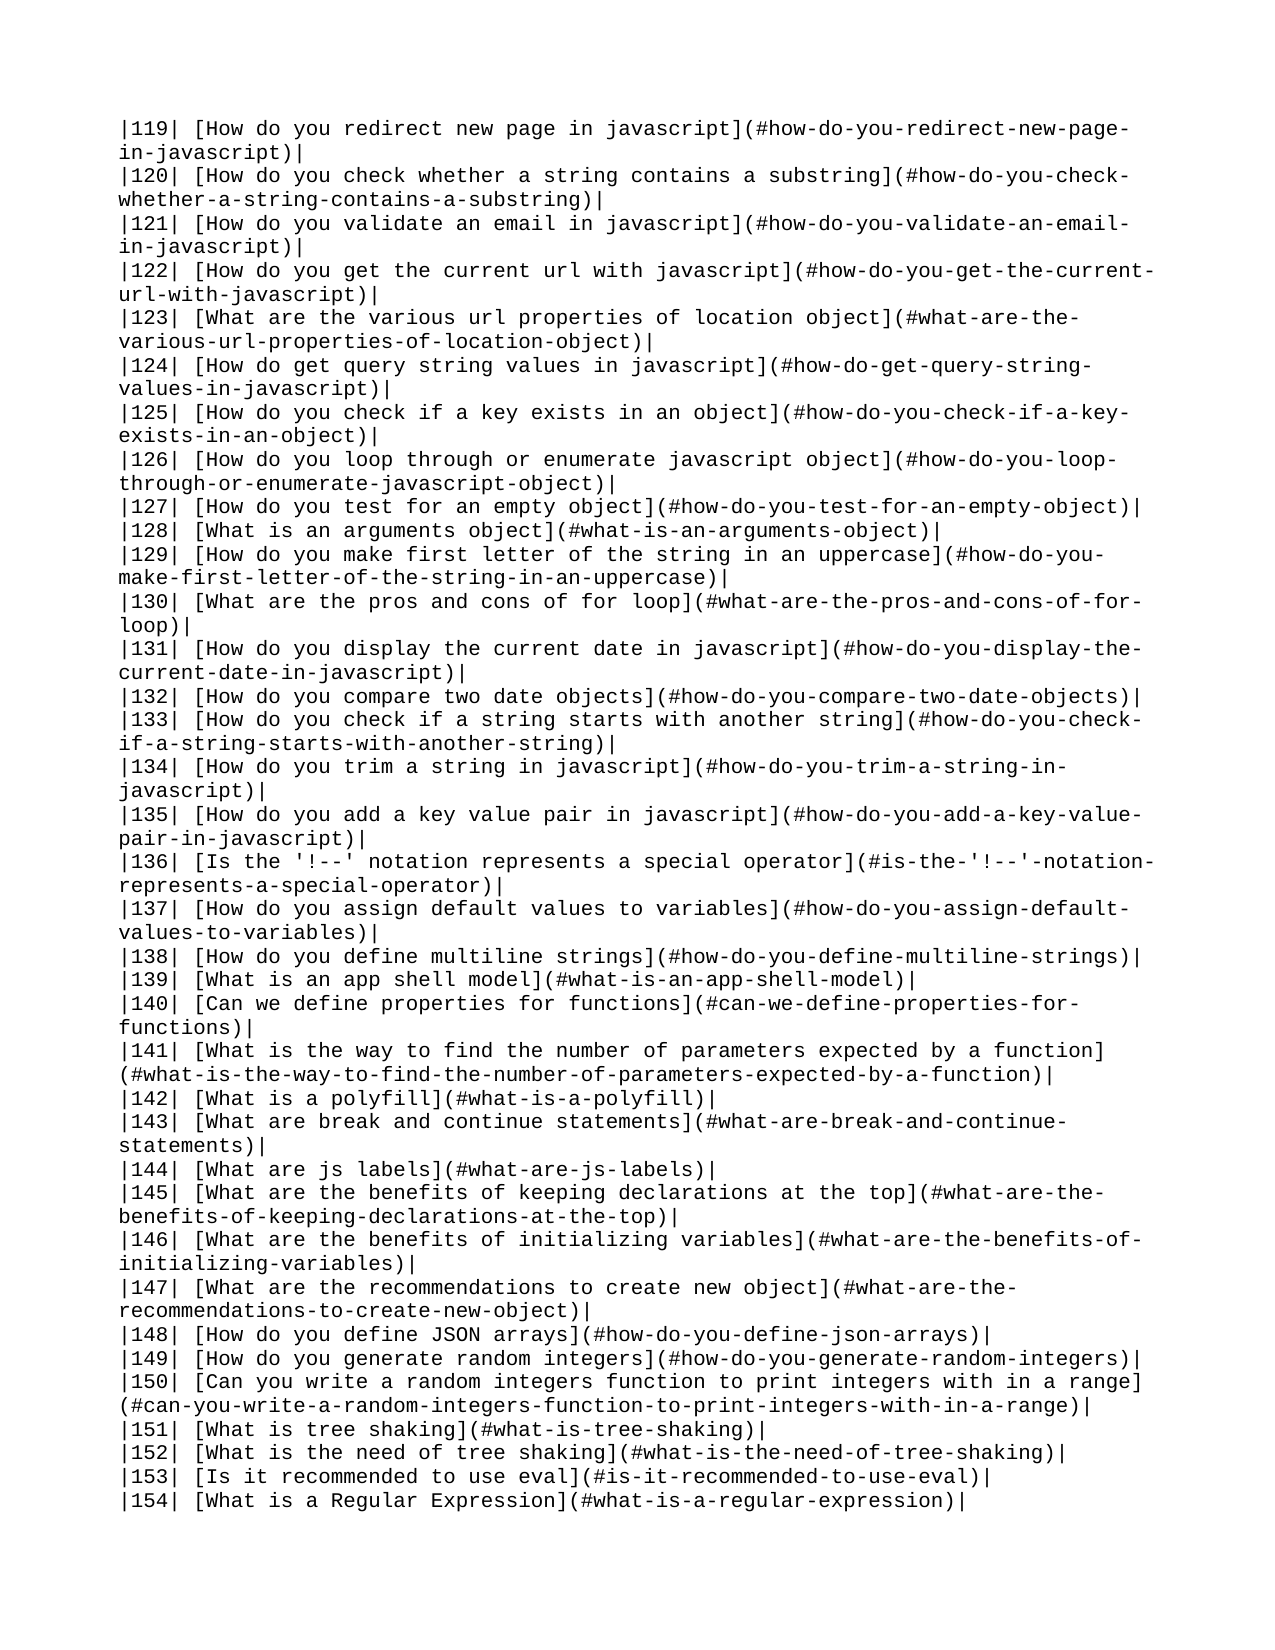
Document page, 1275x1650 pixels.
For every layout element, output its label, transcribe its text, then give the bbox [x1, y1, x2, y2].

text |135| [How do you add a key value pair in javascript](#how-do-you-add-a-key-value-pair-in-javascript)| [118, 804, 1157, 851]
text |154| [What is a Regular Expression](#what-is-a-regular-expression)| [118, 1489, 1157, 1513]
text |140| [Can we define properties for functions](#can-we-define-properties-for-functions)| [118, 993, 1157, 1040]
text |124| [How do get query string values in javascript](#how-do-get-query-string-values-in-javascript)| [118, 354, 1157, 402]
text |126| [How do you loop through or enumerate javascript object](#how-do-you-loop-through-or-enumerate-javascript-object)| [118, 449, 1157, 496]
text |146| [What are the benefits of initializing variables](#what-are-the-benefits-of-initializing-variables)| [118, 1229, 1157, 1277]
text |152| [What is the need of tree shaking](#what-is-the-need-of-tree-shaking)| [118, 1442, 1157, 1466]
text |145| [What are the benefits of keeping declarations at the top](#what-are-the-benefits-of-keeping-declarations-at-the-top)| [118, 1182, 1157, 1229]
text |143| [What are break and continue statements](#what-are-break-and-continue-statements)| [118, 1111, 1157, 1158]
text |133| [How do you check if a string starts with another string](#how-do-you-check-if-a-string-starts-with-another-string)| [118, 709, 1157, 757]
text |147| [What are the recommendations to create new object](#what-are-the-recommendations-to-create-new-object)| [118, 1277, 1157, 1324]
text |150| [Can you write a random integers function to print integers with in a range](#can-you-write-a-random-integers-function-to-print-integers-with-in-a-range)| [118, 1371, 1157, 1419]
text |128| [What is an arguments object](#what-is-an-arguments-object)| [118, 520, 1157, 544]
text |138| [How do you define multiline strings](#how-do-you-define-multiline-strings)| [118, 946, 1157, 969]
text |139| [What is an app shell model](#what-is-an-app-shell-model)| [118, 969, 1157, 993]
text |130| [What are the pros and cons of for loop](#what-are-the-pros-and-cons-of-for-loop)| [118, 591, 1157, 638]
text |129| [How do you make first letter of the string in an uppercase](#how-do-you-make-first-letter-of-the-string-in-an-uppercase)| [118, 544, 1157, 591]
text |151| [What is tree shaking](#what-is-tree-shaking)| [118, 1419, 1157, 1442]
text |123| [What are the various url properties of location object](#what-are-the-various-url-properties-of-location-object)| [118, 307, 1157, 354]
text |121| [How do you validate an email in javascript](#how-do-you-validate-an-email-in-javascript)| [118, 213, 1157, 260]
text |119| [How do you redirect new page in javascript](#how-do-you-redirect-new-page-in-javascript)| [118, 118, 1157, 165]
text |122| [How do you get the current url with javascript](#how-do-you-get-the-current-url-with-javascript)| [118, 260, 1157, 307]
text |125| [How do you check if a key exists in an object](#how-do-you-check-if-a-key-exists-in-an-object)| [118, 402, 1157, 449]
text |132| [How do you compare two date objects](#how-do-you-compare-two-date-objects)| [118, 686, 1157, 709]
text |137| [How do you assign default values to variables](#how-do-you-assign-default-values-to-variables)| [118, 898, 1157, 946]
text |148| [How do you define JSON arrays](#how-do-you-define-json-arrays)| [118, 1324, 1157, 1348]
text |136| [Is the '!--' notation represents a special operator](#is-the-'!--'-notation-represents-a-special-operator)| [118, 851, 1157, 898]
text |144| [What are js labels](#what-are-js-labels)| [118, 1158, 1157, 1182]
text |120| [How do you check whether a string contains a substring](#how-do-you-check-whether-a-string-contains-a-substring)| [118, 165, 1157, 213]
text |149| [How do you generate random integers](#how-do-you-generate-random-integers)| [118, 1348, 1157, 1371]
text |153| [Is it recommended to use eval](#is-it-recommended-to-use-eval)| [118, 1466, 1157, 1489]
text |134| [How do you trim a string in javascript](#how-do-you-trim-a-string-in-javascript)| [118, 757, 1157, 804]
text |142| [What is a polyfill](#what-is-a-polyfill)| [118, 1088, 1157, 1111]
text |131| [How do you display the current date in javascript](#how-do-you-display-the-current-date-in-javascript)| [118, 638, 1157, 686]
text |127| [How do you test for an empty object](#how-do-you-test-for-an-empty-object)| [118, 496, 1157, 520]
text |141| [What is the way to find the number of parameters expected by a function](#what-is-the-way-to-find-the-number-of-parameters-expected-by-a-function)| [118, 1040, 1157, 1088]
